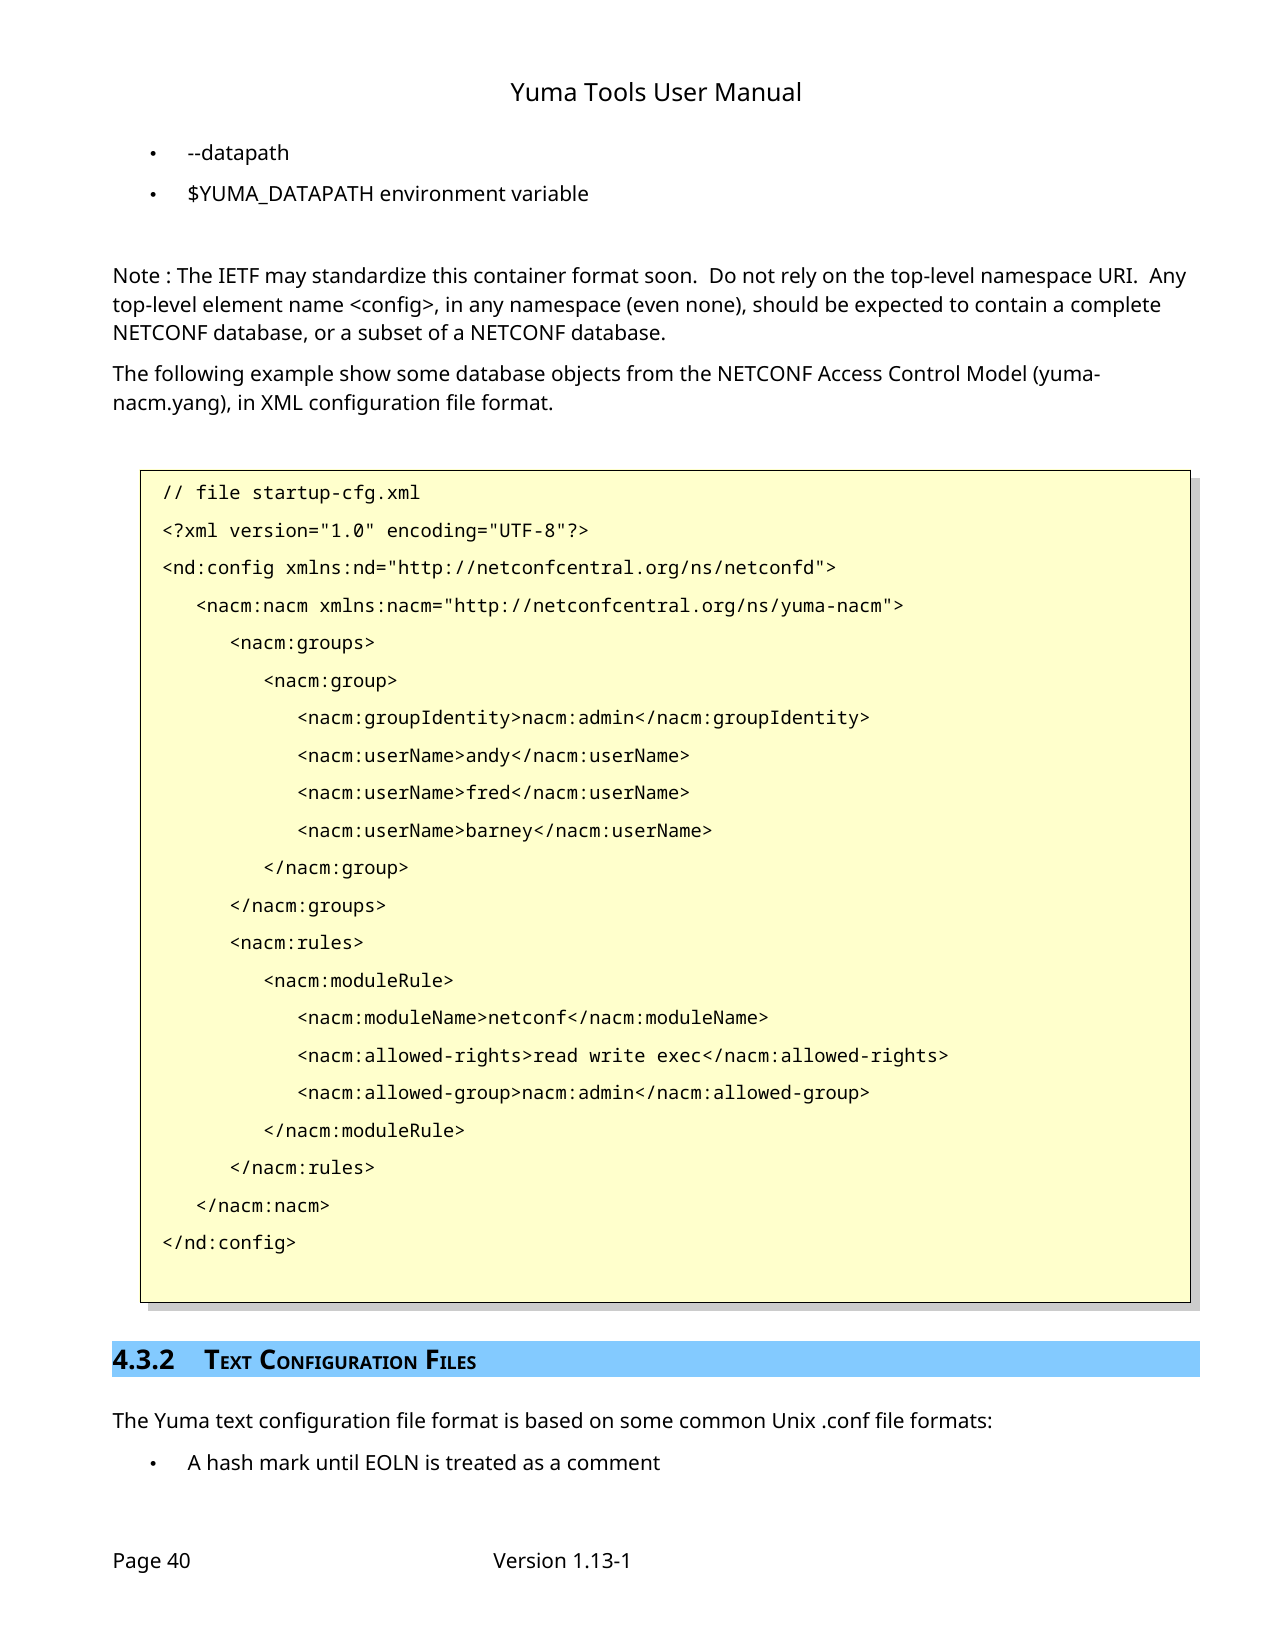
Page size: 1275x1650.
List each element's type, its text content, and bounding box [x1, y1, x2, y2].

text <nacm:userName>barney</nacm:userName> [141, 807, 1190, 842]
text // file startup-cfg.xml [141, 471, 1190, 505]
text <?xml version="1.0" encoding="UTF-8"?> [141, 507, 1190, 542]
text The Yuma text configuration file format is based on some common Unix .conf file formats: [112, 1407, 1200, 1435]
text <nacm:group> [141, 657, 1190, 692]
text <nacm:userName>fred</nacm:userName> [141, 769, 1190, 805]
text <nacm:groupIdentity>nacm:admin</nacm:groupIdentity> [141, 694, 1190, 730]
text <nacm:allowed-group>nacm:admin</nacm:allowed-group> [141, 1069, 1190, 1105]
text </nacm:groups> [141, 882, 1190, 917]
text Note : The IETF may standardize this container format soon. Do not rely on the top-level namespace URI. Any top-level element name <config>, in any namespace (even none), should be expected to contain a complete NETCONF database, or a subset of a NETCONF database. [112, 261, 1200, 347]
text <nacm:groups> [141, 619, 1190, 655]
text </nacm:rules> [141, 1144, 1190, 1180]
text </nd:config> [141, 1219, 1190, 1255]
text <nacm:userName>andy</nacm:userName> [141, 732, 1190, 767]
text </nacm:moduleRule> [141, 1107, 1190, 1142]
text <nd:config xmlns:nd="http://netconfcentral.org/ns/netconfd"> [141, 544, 1190, 580]
text <nacm:moduleName>netconf</nacm:moduleName> [141, 994, 1190, 1030]
text <nacm:nacm xmlns:nacm="http://netconfcentral.org/ns/yuma-nacm"> [141, 582, 1190, 617]
text </nacm:group> [141, 844, 1190, 880]
text </nacm:nacm> [141, 1182, 1190, 1217]
text <nacm:rules> [141, 919, 1190, 955]
text The following example show some database objects from the NETCONF Access Control Model (yuma-nacm.yang), in XML configuration file format. [112, 359, 1200, 416]
list A hash mark until EOLN is treated as a comment [150, 1448, 1200, 1476]
list $YUMA_DATAPATH environment variable [150, 179, 1200, 208]
subtitle Text Configuration Files [112, 1341, 1200, 1377]
text <nacm:allowed-rights>read write exec</nacm:allowed-rights> [141, 1032, 1190, 1067]
list --datapath [150, 138, 1200, 167]
text <nacm:moduleRule> [141, 957, 1190, 992]
